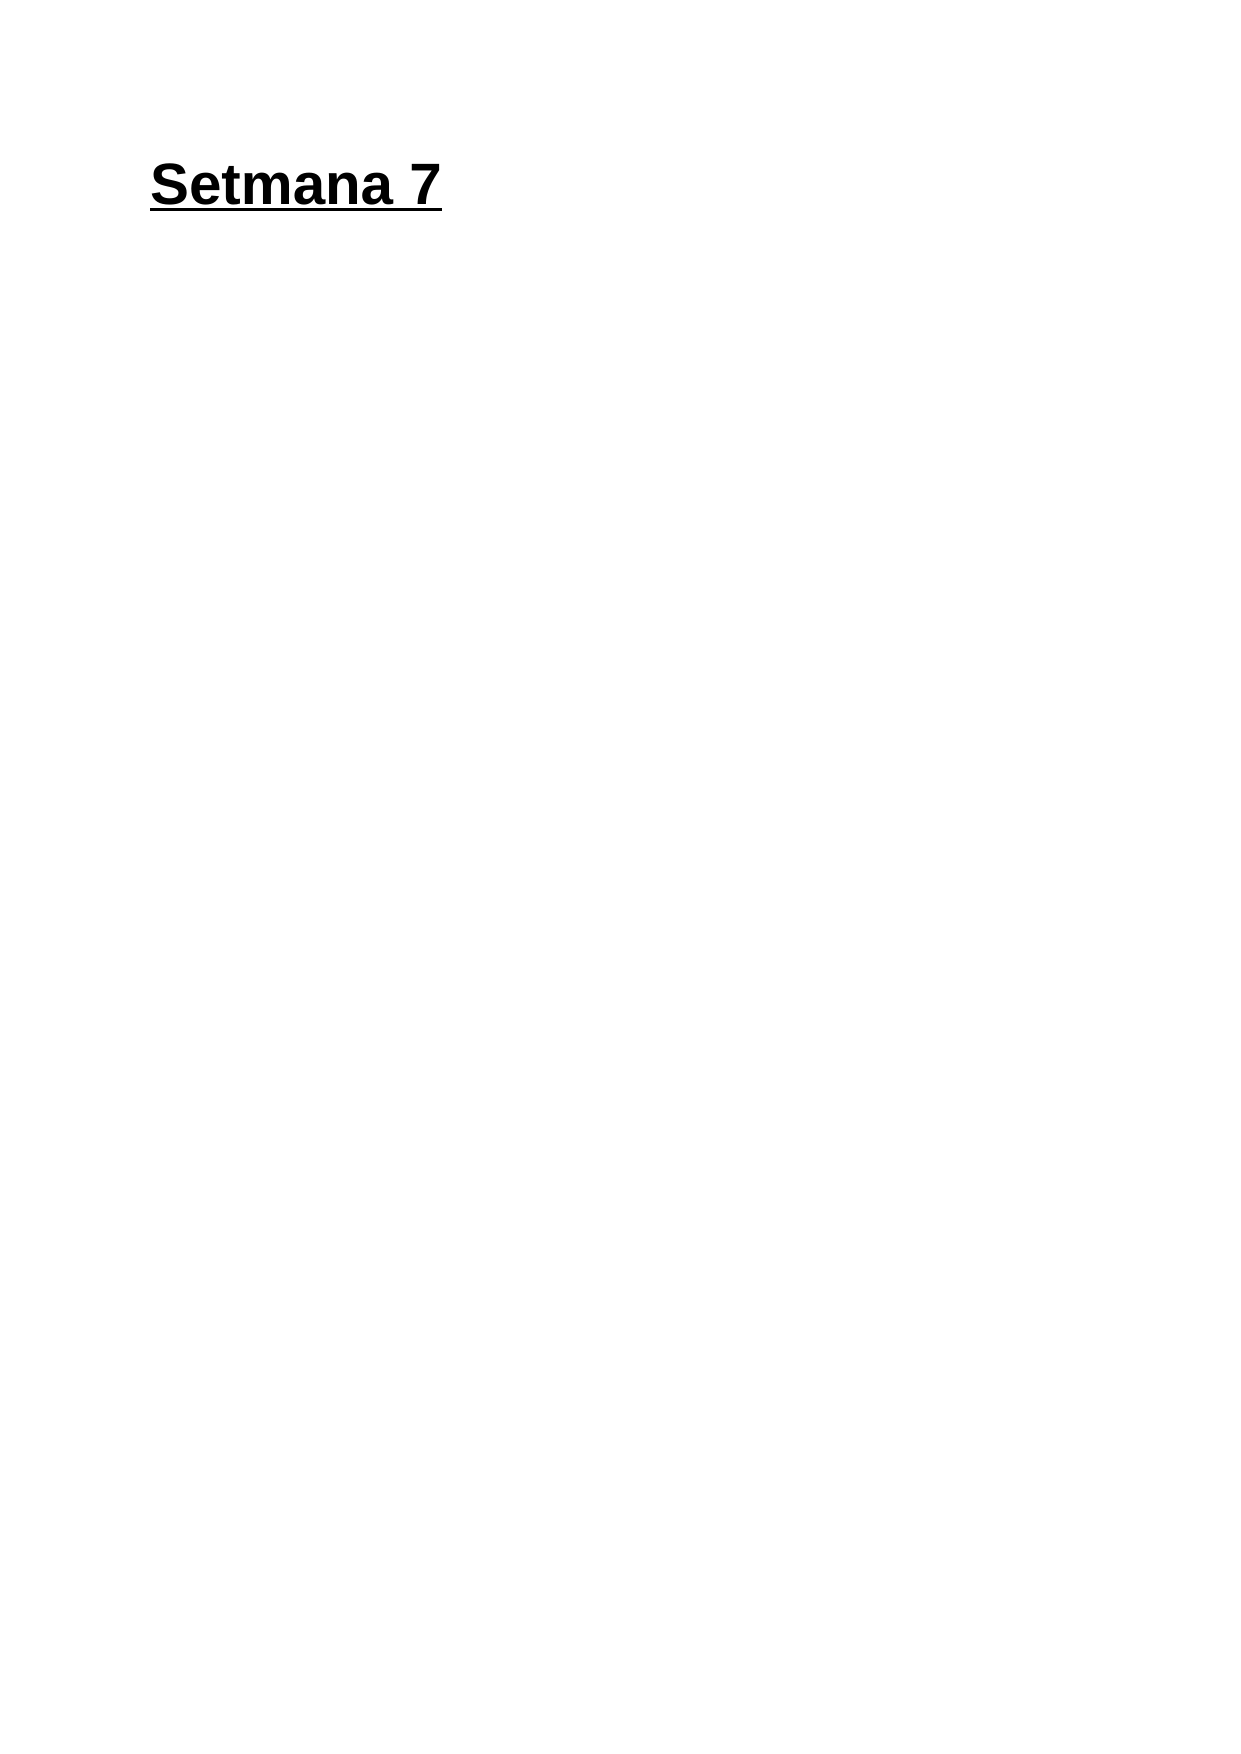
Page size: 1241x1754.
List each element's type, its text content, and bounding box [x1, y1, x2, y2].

text Setmana 7 [150, 150, 1090, 217]
